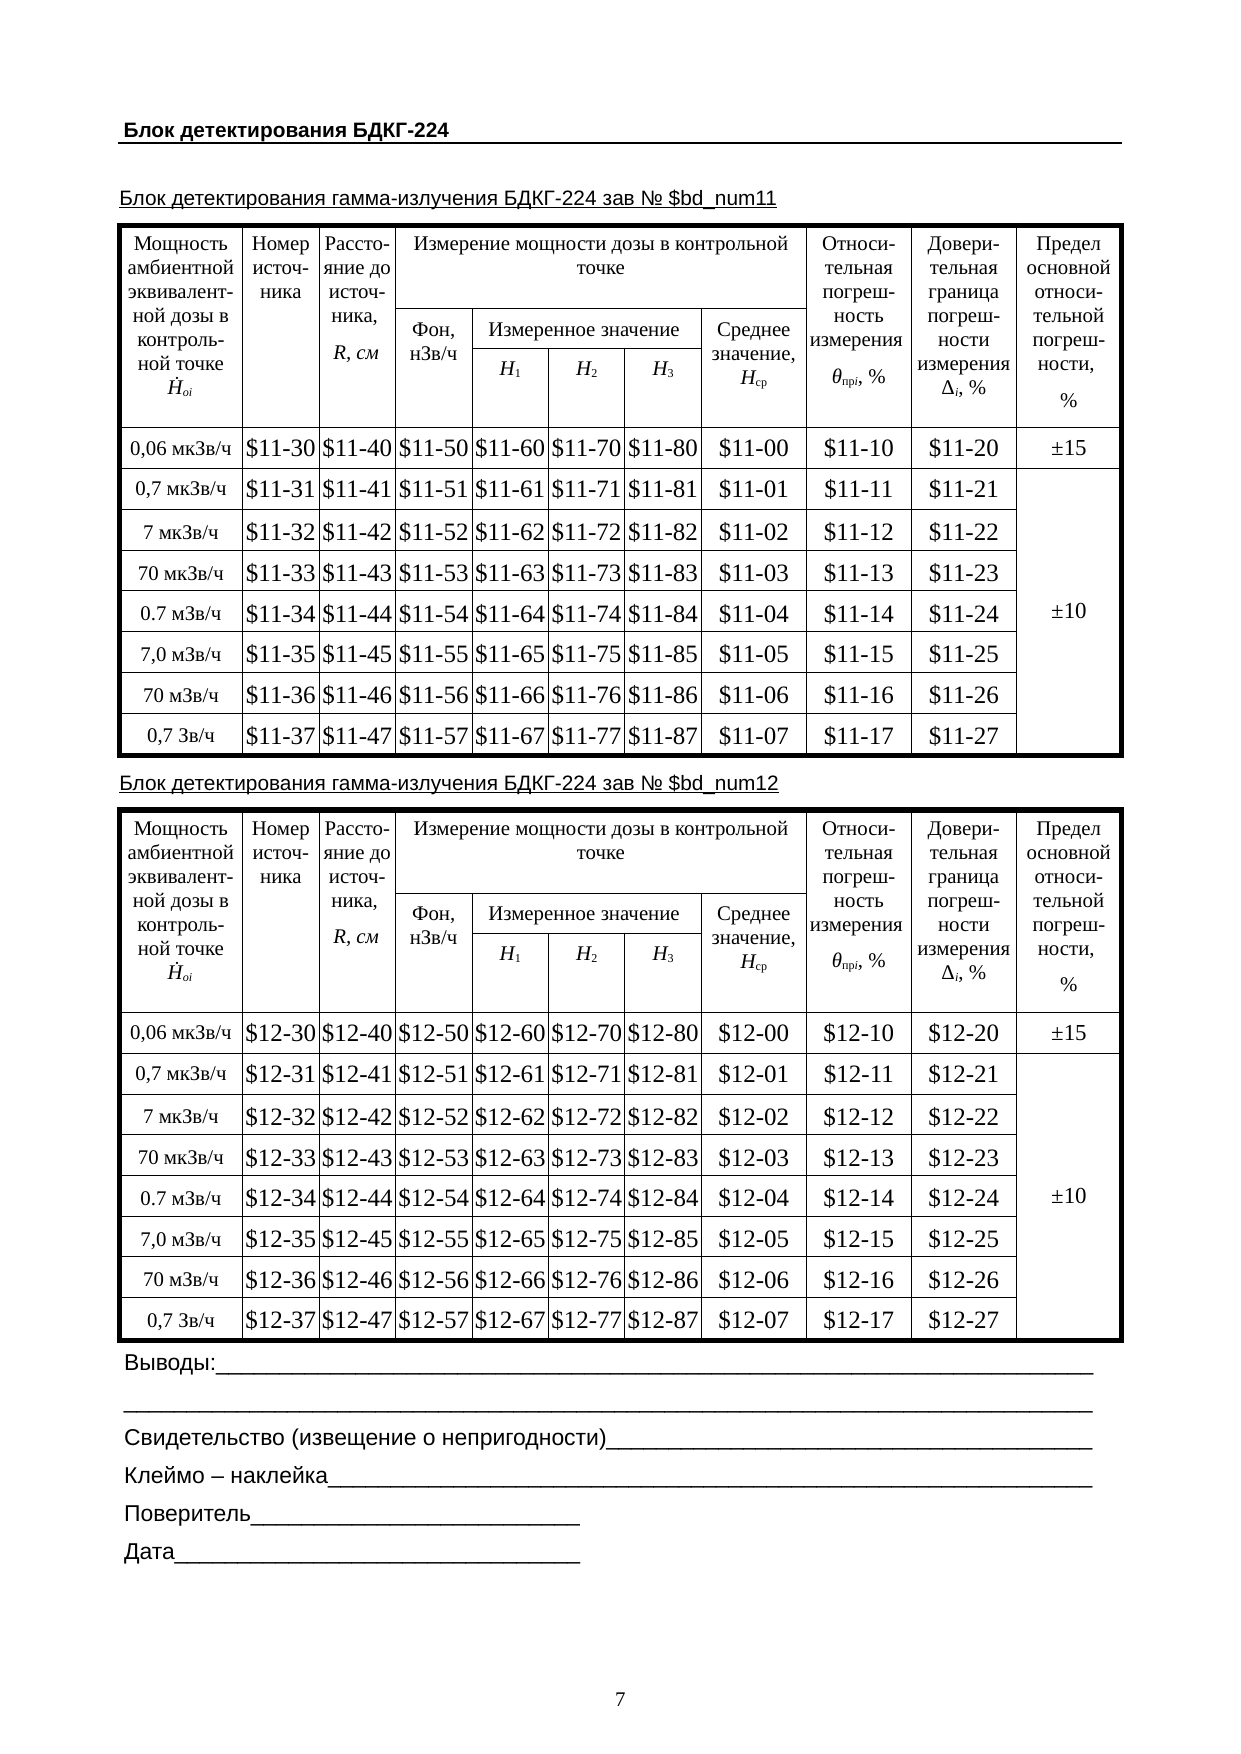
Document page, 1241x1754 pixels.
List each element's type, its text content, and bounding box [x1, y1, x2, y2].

table_cell $11-26 [912, 673, 1016, 712]
table_cell $12-86 [625, 1257, 701, 1297]
table_cell $12-47 [320, 1298, 395, 1338]
table_cell ±10 [1017, 1054, 1119, 1338]
table_cell $11-35 [243, 632, 319, 672]
table_cell $12-73 [549, 1135, 624, 1175]
table_cell $11-72 [549, 510, 624, 549]
table_cell $12-42 [320, 1095, 395, 1134]
table_cell $11-57 [396, 714, 472, 753]
table_cell $11-40 [320, 428, 395, 468]
table_cell $11-15 [807, 632, 911, 672]
table_cell ±15 [1017, 1013, 1119, 1053]
table_cell $11-25 [912, 632, 1016, 672]
table_cell $12-67 [473, 1298, 548, 1338]
table_cell Клеймо – наклейка [118, 1456, 1122, 1494]
table_cell $12-01 [702, 1054, 806, 1093]
table_cell $11-55 [396, 632, 472, 672]
table_cell $12-63 [473, 1135, 548, 1175]
table_cell $12-70 [549, 1013, 624, 1053]
table_cell H2 [549, 349, 624, 427]
table_cell $11-30 [243, 428, 319, 468]
table_cell $12-02 [702, 1095, 806, 1134]
table_header Блок детектирования гамма-излучения БДКГ-224 зав № $bd_num12 [119, 758, 1121, 807]
table_cell $12-46 [320, 1257, 395, 1297]
table_cell $11-17 [807, 714, 911, 753]
table_cell Мощность амбиентной эквивалент-ной дозы в контроль-ной точке Ḣoi [122, 813, 242, 1012]
table_cell 70 мкЗв/ч [122, 551, 242, 590]
table_cell $12-77 [549, 1298, 624, 1338]
table_cell $11-32 [243, 510, 319, 549]
table_cell $12-76 [549, 1257, 624, 1297]
table_cell $11-63 [473, 551, 548, 590]
table_cell $11-51 [396, 469, 472, 509]
table_cell $12-30 [243, 1013, 319, 1053]
table_cell $11-20 [912, 428, 1016, 468]
table_cell $11-64 [473, 591, 548, 631]
table_cell $12-25 [912, 1217, 1016, 1256]
table_cell $11-86 [625, 673, 701, 712]
table_cell [118, 1381, 1122, 1419]
table_cell Дата [118, 1532, 1122, 1570]
table_cell 0.7 мЗв/ч [122, 1176, 242, 1216]
table_cell $12-80 [625, 1013, 701, 1053]
table_cell $11-45 [320, 632, 395, 672]
table_cell $12-03 [702, 1135, 806, 1175]
table_cell $11-16 [807, 673, 911, 712]
table_cell $12-12 [807, 1095, 911, 1134]
table_cell $11-01 [702, 469, 806, 509]
table_cell 7 мкЗв/ч [122, 1095, 242, 1134]
table_cell H1 [473, 349, 548, 427]
table_cell $12-17 [807, 1298, 911, 1338]
table_cell $11-67 [473, 714, 548, 753]
table_cell $11-46 [320, 673, 395, 712]
table_cell $11-23 [912, 551, 1016, 590]
table_cell $12-85 [625, 1217, 701, 1256]
table_cell $11-33 [243, 551, 319, 590]
table_cell 7 мкЗв/ч [122, 510, 242, 549]
table_cell $12-44 [320, 1176, 395, 1216]
table_cell $12-61 [473, 1054, 548, 1093]
table_cell $12-35 [243, 1217, 319, 1256]
table_cell $11-71 [549, 469, 624, 509]
table_cell $12-82 [625, 1095, 701, 1134]
table_cell $11-82 [625, 510, 701, 549]
table_cell $12-54 [396, 1176, 472, 1216]
table_cell Измеренное значение [473, 894, 701, 932]
table_cell H2 [549, 934, 624, 1012]
table_cell Измерение мощности дозы в контрольной точке [396, 228, 806, 308]
table_cell $11-06 [702, 673, 806, 712]
table_cell $12-00 [702, 1013, 806, 1053]
table_cell $11-84 [625, 591, 701, 631]
table_cell $12-75 [549, 1217, 624, 1256]
table_cell $11-75 [549, 632, 624, 672]
table_cell Довери-тельная граница погреш-ности измерения Δi, % [912, 228, 1016, 427]
table_cell $12-62 [473, 1095, 548, 1134]
table_cell $11-87 [625, 714, 701, 753]
table_cell $12-33 [243, 1135, 319, 1175]
table_cell $11-02 [702, 510, 806, 549]
table_cell $11-52 [396, 510, 472, 549]
table_cell 0,06 мкЗв/ч [122, 428, 242, 468]
table_cell $12-66 [473, 1257, 548, 1297]
table_cell H1 [473, 934, 548, 1012]
table_cell $11-77 [549, 714, 624, 753]
table_cell Поверитель [118, 1494, 1122, 1532]
table_cell $11-74 [549, 591, 624, 631]
table_cell 70 мкЗв/ч [122, 1135, 242, 1175]
table_cell $12-16 [807, 1257, 911, 1297]
table_cell $12-20 [912, 1013, 1016, 1053]
table_cell $11-66 [473, 673, 548, 712]
table_cell $12-53 [396, 1135, 472, 1175]
table_cell $12-51 [396, 1054, 472, 1093]
table_cell $11-00 [702, 428, 806, 468]
table_cell $12-05 [702, 1217, 806, 1256]
table_cell $11-44 [320, 591, 395, 631]
table_cell H3 [625, 934, 701, 1012]
table_cell $11-42 [320, 510, 395, 549]
table_cell $12-31 [243, 1054, 319, 1093]
table_cell 7,0 мЗв/ч [122, 632, 242, 672]
table_cell $12-04 [702, 1176, 806, 1216]
table_cell $12-14 [807, 1176, 911, 1216]
table_cell $11-56 [396, 673, 472, 712]
table_cell $11-54 [396, 591, 472, 631]
table_cell H3 [625, 349, 701, 427]
table_cell $11-80 [625, 428, 701, 468]
table_cell $11-47 [320, 714, 395, 753]
table_cell $12-15 [807, 1217, 911, 1256]
table_cell $11-37 [243, 714, 319, 753]
table_cell $12-72 [549, 1095, 624, 1134]
table_cell $11-41 [320, 469, 395, 509]
table_cell $11-81 [625, 469, 701, 509]
table_cell $12-65 [473, 1217, 548, 1256]
table_cell Предел основной относи-тельной погреш-ности, % [1017, 813, 1119, 1012]
table_cell $12-10 [807, 1013, 911, 1053]
table_cell $11-43 [320, 551, 395, 590]
table_cell Фон, нЗв/ч [396, 309, 472, 427]
table_cell $11-60 [473, 428, 548, 468]
table_cell $12-55 [396, 1217, 472, 1256]
table_cell $12-52 [396, 1095, 472, 1134]
table_cell $12-37 [243, 1298, 319, 1338]
table_cell 70 мЗв/ч [122, 1257, 242, 1297]
table_cell Фон, нЗв/ч [396, 894, 472, 1012]
table_cell $11-34 [243, 591, 319, 631]
table_cell $11-61 [473, 469, 548, 509]
table_cell $11-83 [625, 551, 701, 590]
table_cell 0,7 мкЗв/ч [122, 469, 242, 509]
table_cell $12-71 [549, 1054, 624, 1093]
table_cell $12-06 [702, 1257, 806, 1297]
table_cell $12-34 [243, 1176, 319, 1216]
table_cell $12-74 [549, 1176, 624, 1216]
table_cell $11-50 [396, 428, 472, 468]
table_cell $11-04 [702, 591, 806, 631]
table_cell 0,7 Зв/ч [122, 1298, 242, 1338]
table_cell $11-85 [625, 632, 701, 672]
table_cell $12-83 [625, 1135, 701, 1175]
table_cell $12-50 [396, 1013, 472, 1053]
table_cell $11-22 [912, 510, 1016, 549]
table_cell $12-24 [912, 1176, 1016, 1216]
table_cell $12-40 [320, 1013, 395, 1053]
table_cell Мощность амбиентной эквивалент-ной дозы в контроль-ной точке Ḣoi [122, 228, 242, 427]
table_cell Предел основной относи-тельной погреш-ности, % [1017, 228, 1119, 427]
table_cell Среднее значение, Hср [702, 894, 806, 1012]
table_cell $11-31 [243, 469, 319, 509]
table_cell $12-45 [320, 1217, 395, 1256]
table_cell $12-56 [396, 1257, 472, 1297]
table_cell $12-41 [320, 1054, 395, 1093]
table_cell Свидетельство (извещение о непригодности) [118, 1419, 1122, 1456]
table_cell $11-13 [807, 551, 911, 590]
table_cell $11-73 [549, 551, 624, 590]
table_cell 70 мЗв/ч [122, 673, 242, 712]
table_header Блок детектирования гамма-излучения БДКГ-224 зав № $bd_num11 [119, 174, 1121, 223]
table_cell $11-36 [243, 673, 319, 712]
table_cell $12-60 [473, 1013, 548, 1053]
table_cell 0,7 мкЗв/ч [122, 1054, 242, 1093]
table_cell $12-32 [243, 1095, 319, 1134]
table_cell Рассто-яние до источ-ника, R, см [320, 228, 395, 427]
table_cell $12-87 [625, 1298, 701, 1338]
table_cell $11-14 [807, 591, 911, 631]
table_cell $11-62 [473, 510, 548, 549]
table_cell $11-53 [396, 551, 472, 590]
table_cell Номер источ-ника [243, 228, 319, 427]
table_cell $12-64 [473, 1176, 548, 1216]
table_cell $11-70 [549, 428, 624, 468]
table_cell $12-43 [320, 1135, 395, 1175]
table_cell $12-36 [243, 1257, 319, 1297]
table_cell Среднее значение, Hср [702, 309, 806, 427]
table_cell Измерение мощности дозы в контрольной точке [396, 813, 806, 893]
table_cell $12-26 [912, 1257, 1016, 1297]
table_cell $12-21 [912, 1054, 1016, 1093]
table_cell $11-24 [912, 591, 1016, 631]
table_cell $12-22 [912, 1095, 1016, 1134]
table_cell $12-23 [912, 1135, 1016, 1175]
table_cell ±15 [1017, 428, 1119, 468]
table_cell 0,06 мкЗв/ч [122, 1013, 242, 1053]
table_cell $11-05 [702, 632, 806, 672]
table_cell 7,0 мЗв/ч [122, 1217, 242, 1256]
table_cell Относи-тельная погреш-ность измерения θпрi, % [807, 813, 911, 1012]
table_cell $12-13 [807, 1135, 911, 1175]
table_cell $11-10 [807, 428, 911, 468]
table_cell $11-21 [912, 469, 1016, 509]
table_cell $12-27 [912, 1298, 1016, 1338]
table_cell Измеренное значение [473, 309, 701, 348]
table_cell $12-11 [807, 1054, 911, 1093]
table_cell $11-03 [702, 551, 806, 590]
table_cell $11-11 [807, 469, 911, 509]
table_cell $11-12 [807, 510, 911, 549]
table_cell 0,7 Зв/ч [122, 714, 242, 753]
table_cell Довери-тельная граница погреш-ности измерения Δi, % [912, 813, 1016, 1012]
table_cell Номер источ-ника [243, 813, 319, 1012]
table_cell $12-07 [702, 1298, 806, 1338]
table_cell Относи-тельная погреш-ность измерения θпрi, % [807, 228, 911, 427]
table_cell $11-65 [473, 632, 548, 672]
table_cell $12-84 [625, 1176, 701, 1216]
table_cell $11-27 [912, 714, 1016, 753]
table_cell 0.7 мЗв/ч [122, 591, 242, 631]
table_cell ±10 [1017, 469, 1119, 753]
table_header Выводы: [118, 1343, 1122, 1381]
table_cell $12-81 [625, 1054, 701, 1093]
table_cell $12-57 [396, 1298, 472, 1338]
table_cell Рассто-яние до источ-ника, R, см [320, 813, 395, 1012]
table_cell $11-07 [702, 714, 806, 753]
table_cell $11-76 [549, 673, 624, 712]
